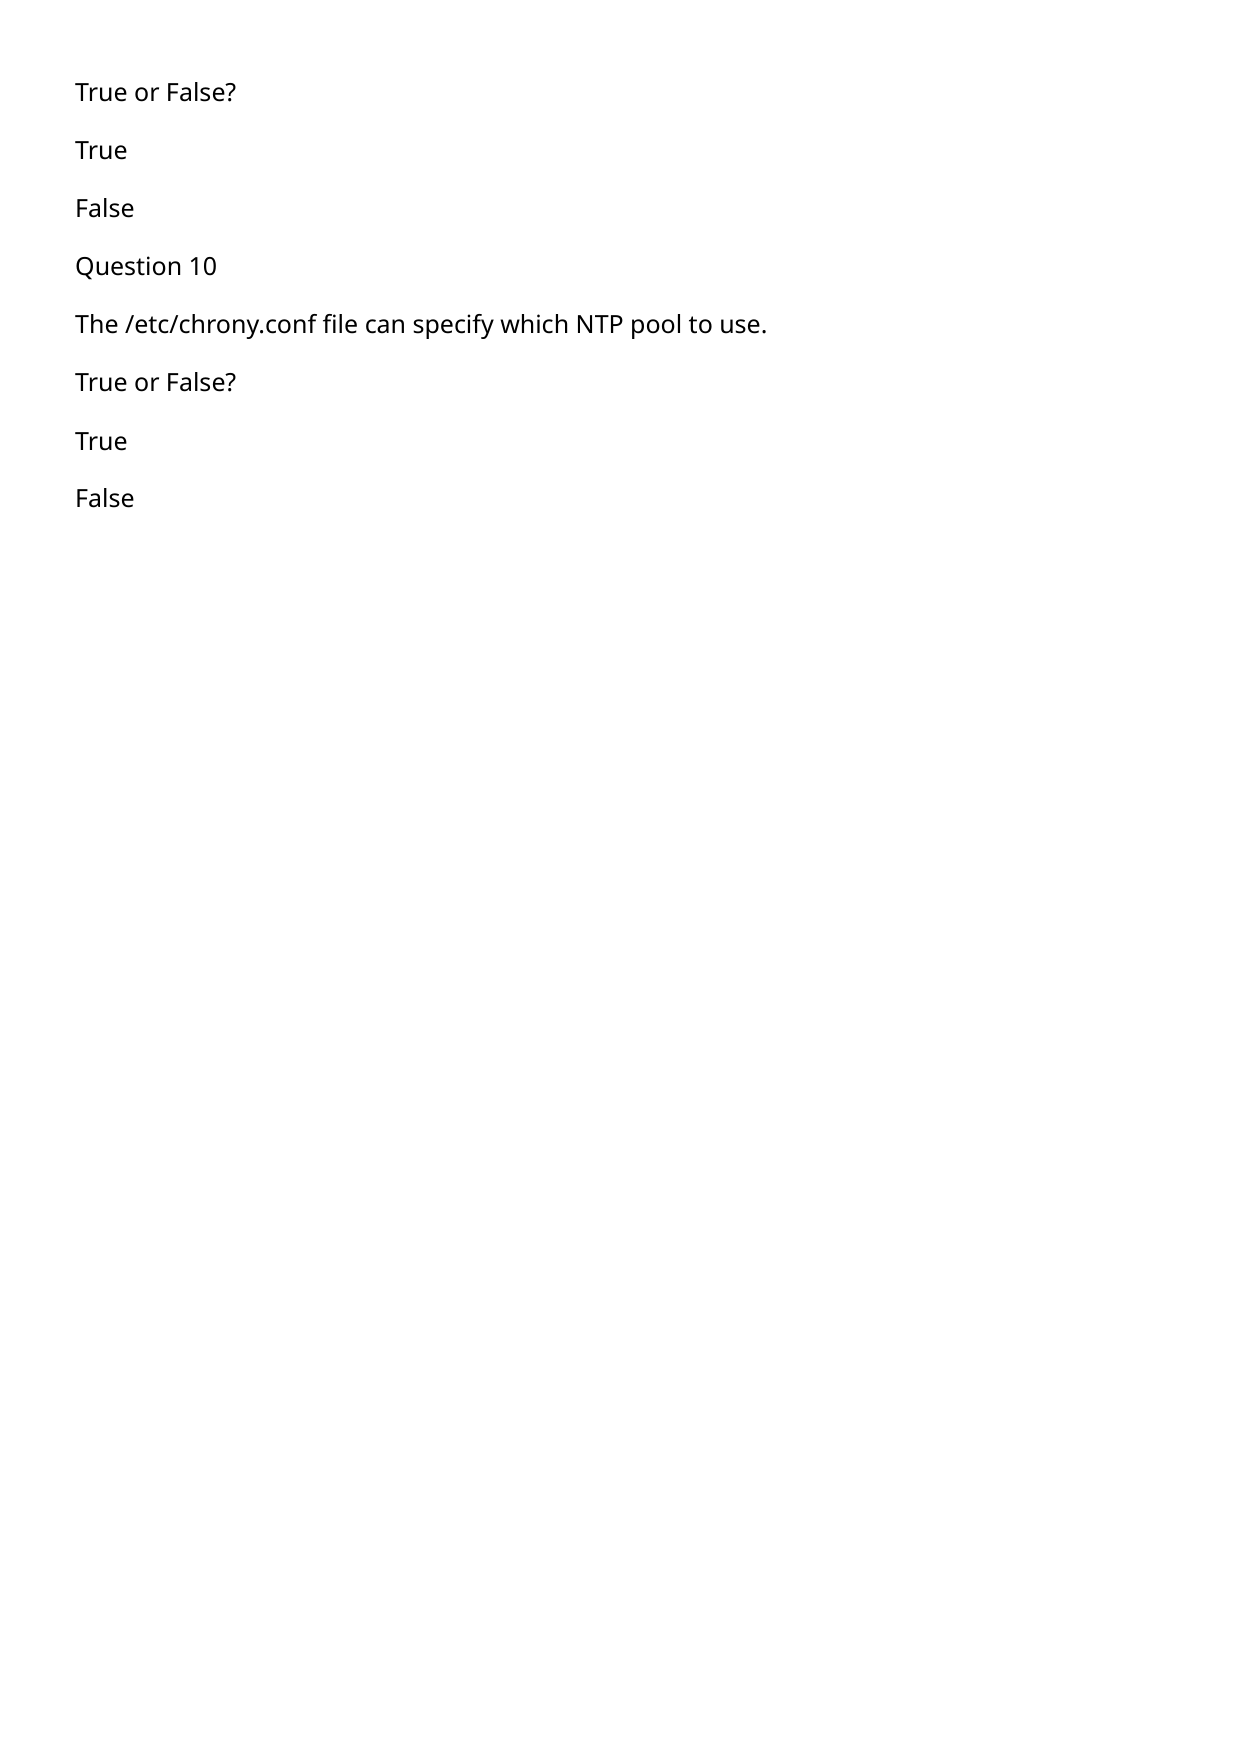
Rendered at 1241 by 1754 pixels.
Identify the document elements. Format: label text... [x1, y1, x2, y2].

text The /etc/chrony.conf file can specify which NTP pool to use. [75, 307, 1165, 341]
text False [75, 191, 1165, 225]
text True or False? [75, 75, 1165, 109]
text Question 10 [75, 249, 1165, 283]
text True or False? [75, 365, 1165, 399]
text False [75, 481, 1165, 515]
text True [75, 133, 1165, 167]
text True [75, 423, 1165, 457]
